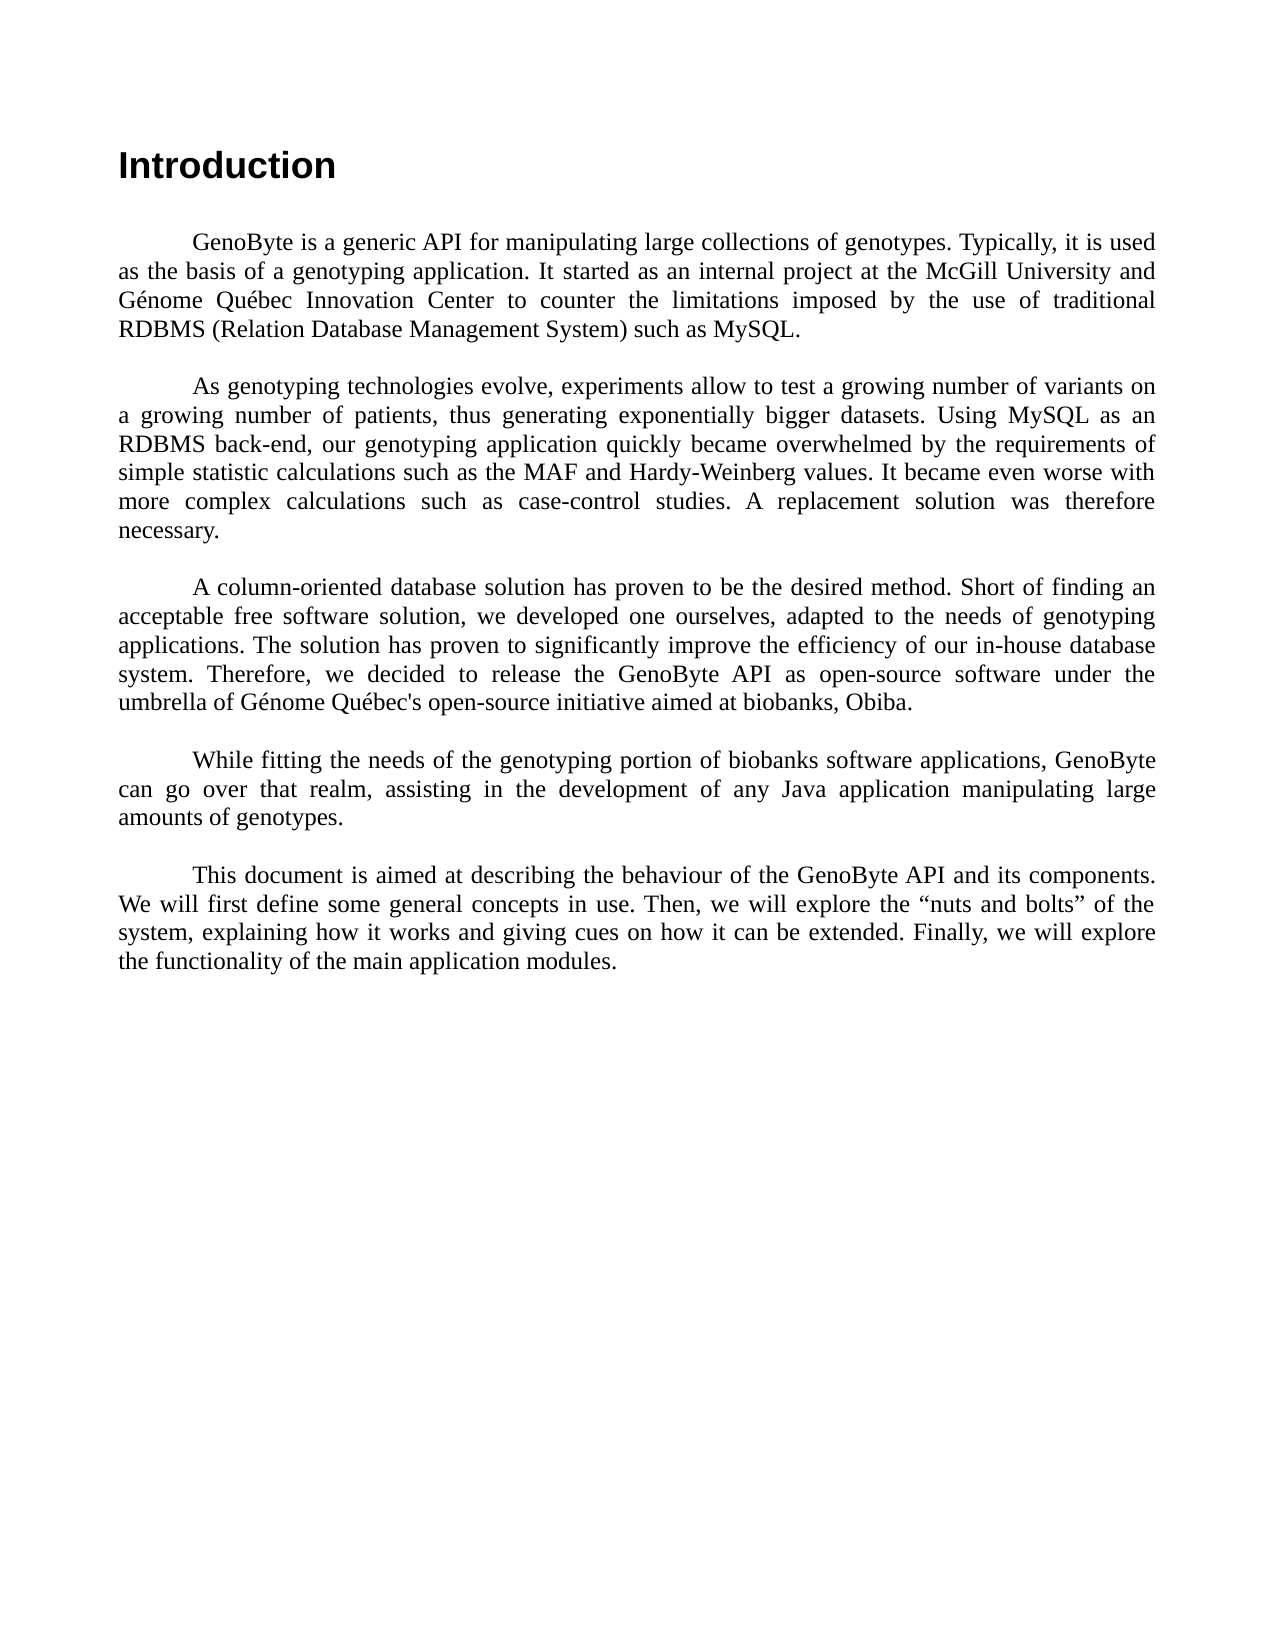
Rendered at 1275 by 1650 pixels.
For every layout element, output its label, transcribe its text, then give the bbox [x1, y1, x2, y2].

text A column-oriented database solution has proven to be the desired method. Short of finding an acceptable free software solution, we developed one ourselves, adapted to the needs of genotyping applications. The solution has proven to significantly improve the efficiency of our in-house database system. Therefore, we decided to release the GenoByte API as open-source software under the umbrella of Génome Québec's open-source initiative aimed at biobanks, Obiba. [118, 572, 1157, 716]
text As genotyping technologies evolve, experiments allow to test a growing number of variants on a growing number of patients, thus generating exponentially bigger datasets. Using MySQL as an RDBMS back-end, our genotyping application quickly became overwhelmed by the requirements of simple statistic calculations such as the MAF and Hardy-Weinberg values. It became even worse with more complex calculations such as case-control studies. A replacement solution was therefore necessary. [118, 371, 1157, 544]
text While fitting the needs of the genotyping portion of biobanks software applications, GenoByte can go over that realm, assisting in the development of any Java application manipulating large amounts of genotypes. [118, 745, 1157, 831]
text This document is aimed at describing the behaviour of the GenoByte API and its components. We will first define some general concepts in use. Then, we will explore the “nuts and bolts” of the system, explaining how it works and giving cues on how it can be extended. Finally, we will explore the functionality of the main application modules. [118, 860, 1157, 975]
subtitle Introduction [118, 143, 1157, 186]
text GenoByte is a generic API for manipulating large collections of genotypes. Typically, it is used as the basis of a genotyping application. It started as an internal project at the McGill University and Génome Québec Innovation Center to counter the limitations imposed by the use of traditional RDBMS (Relation Database Management System) such as MySQL. [118, 227, 1157, 342]
